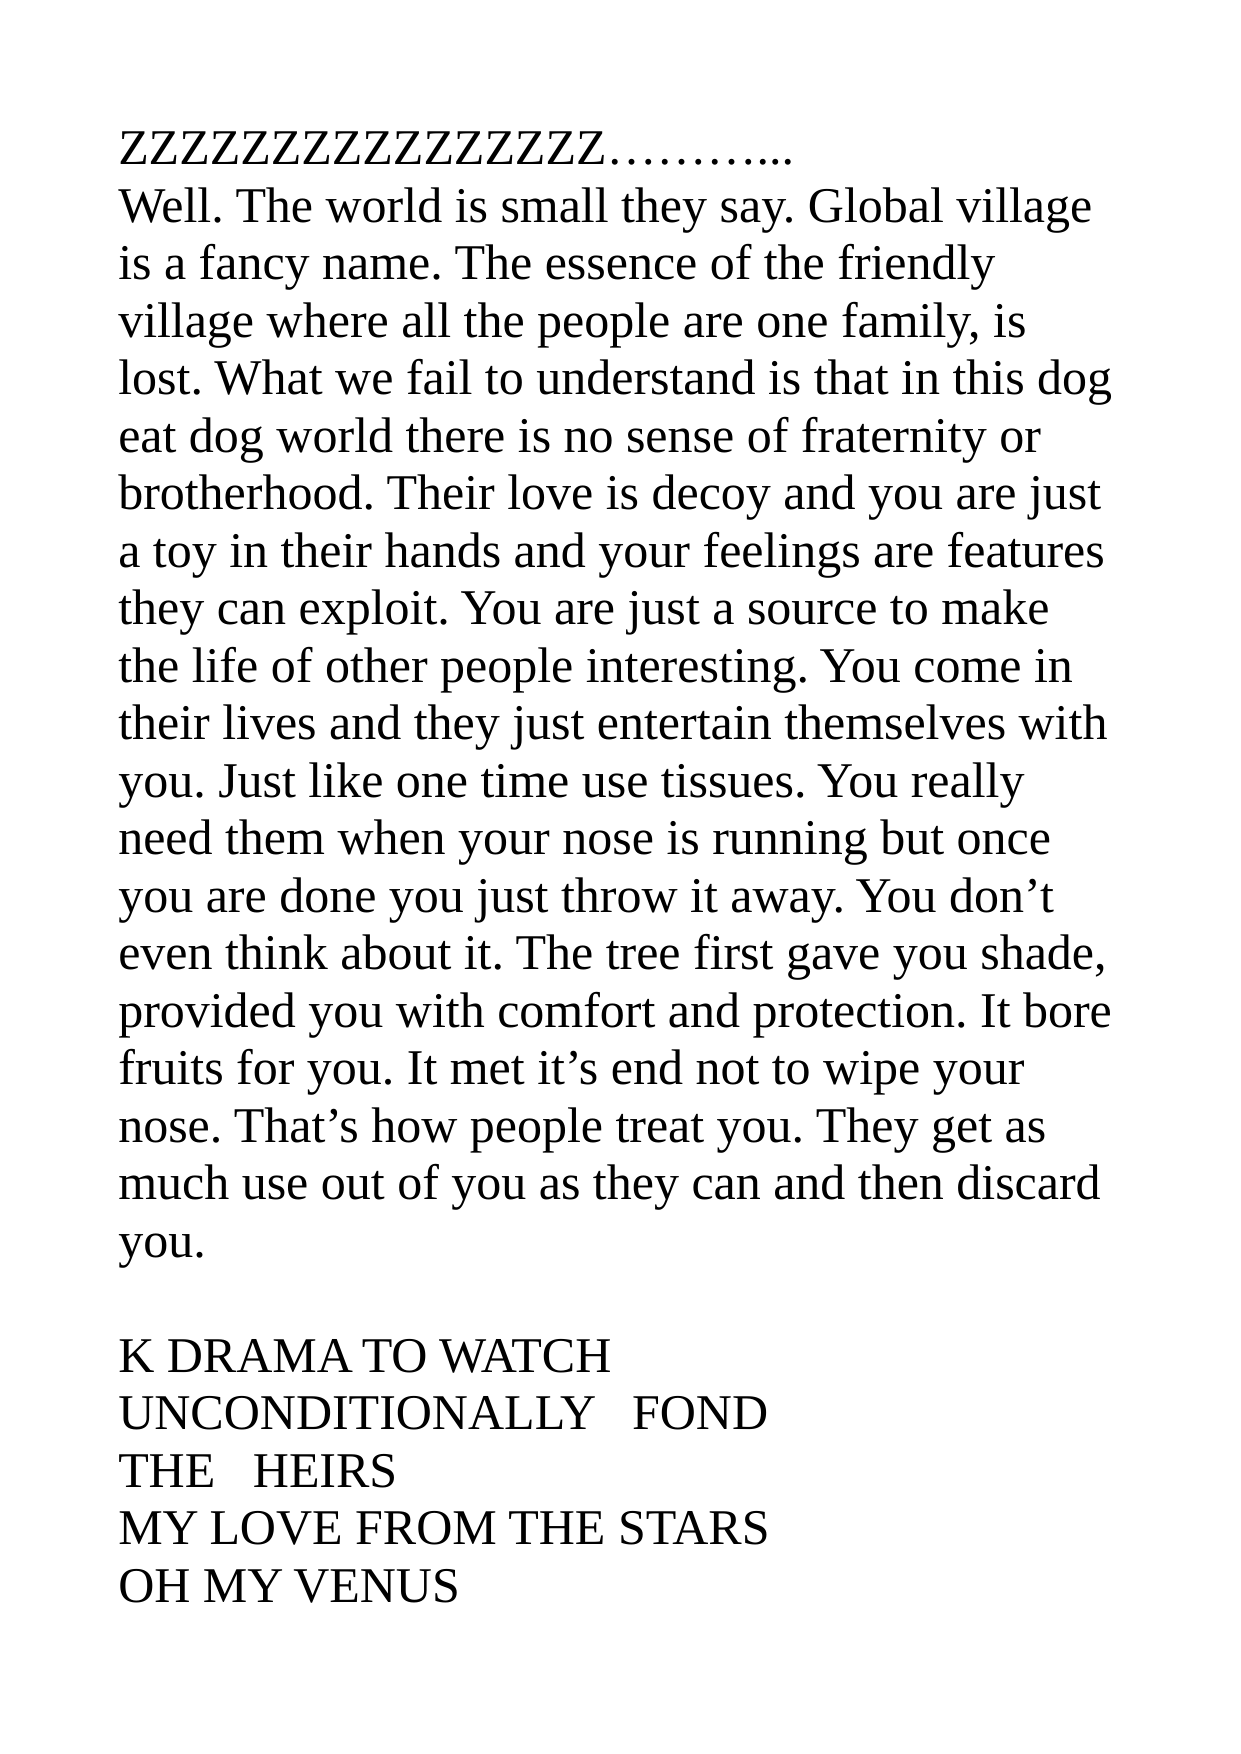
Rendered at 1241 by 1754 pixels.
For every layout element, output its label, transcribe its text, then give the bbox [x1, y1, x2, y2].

text K DRAMA TO WATCH [118, 1326, 1122, 1383]
text OH MY VENUS [118, 1556, 1122, 1613]
text Well. The world is small they say. Global village is a fancy name. The essence of the friendly village where all the people are one family, is lost. What we fail to understand is that in this dog eat dog world there is no sense of fraternity or brotherhood. Their love is decoy and you are just a toy in their hands and your feelings are features they can exploit. You are just a source to make the life of other people interesting. You come in their lives and they just entertain themselves with you. Just like one time use tissues. You really need them when your nose is running but once you are done you just throw it away. You don’t even think about it. The tree first gave you shade, provided you with comfort and protection. It bore fruits for you. It met it’s end not to wipe your nose. That’s how people treat you. They get as much use out of you as they can and then discard you. [118, 176, 1122, 1268]
text THE HEIRS [118, 1441, 1122, 1498]
text MY LOVE FROM THE STARS [118, 1498, 1122, 1556]
text ZZZZZZZZZZZZZZZZ………... [118, 118, 1122, 176]
text UNCONDITIONALLY FOND [118, 1383, 1122, 1441]
